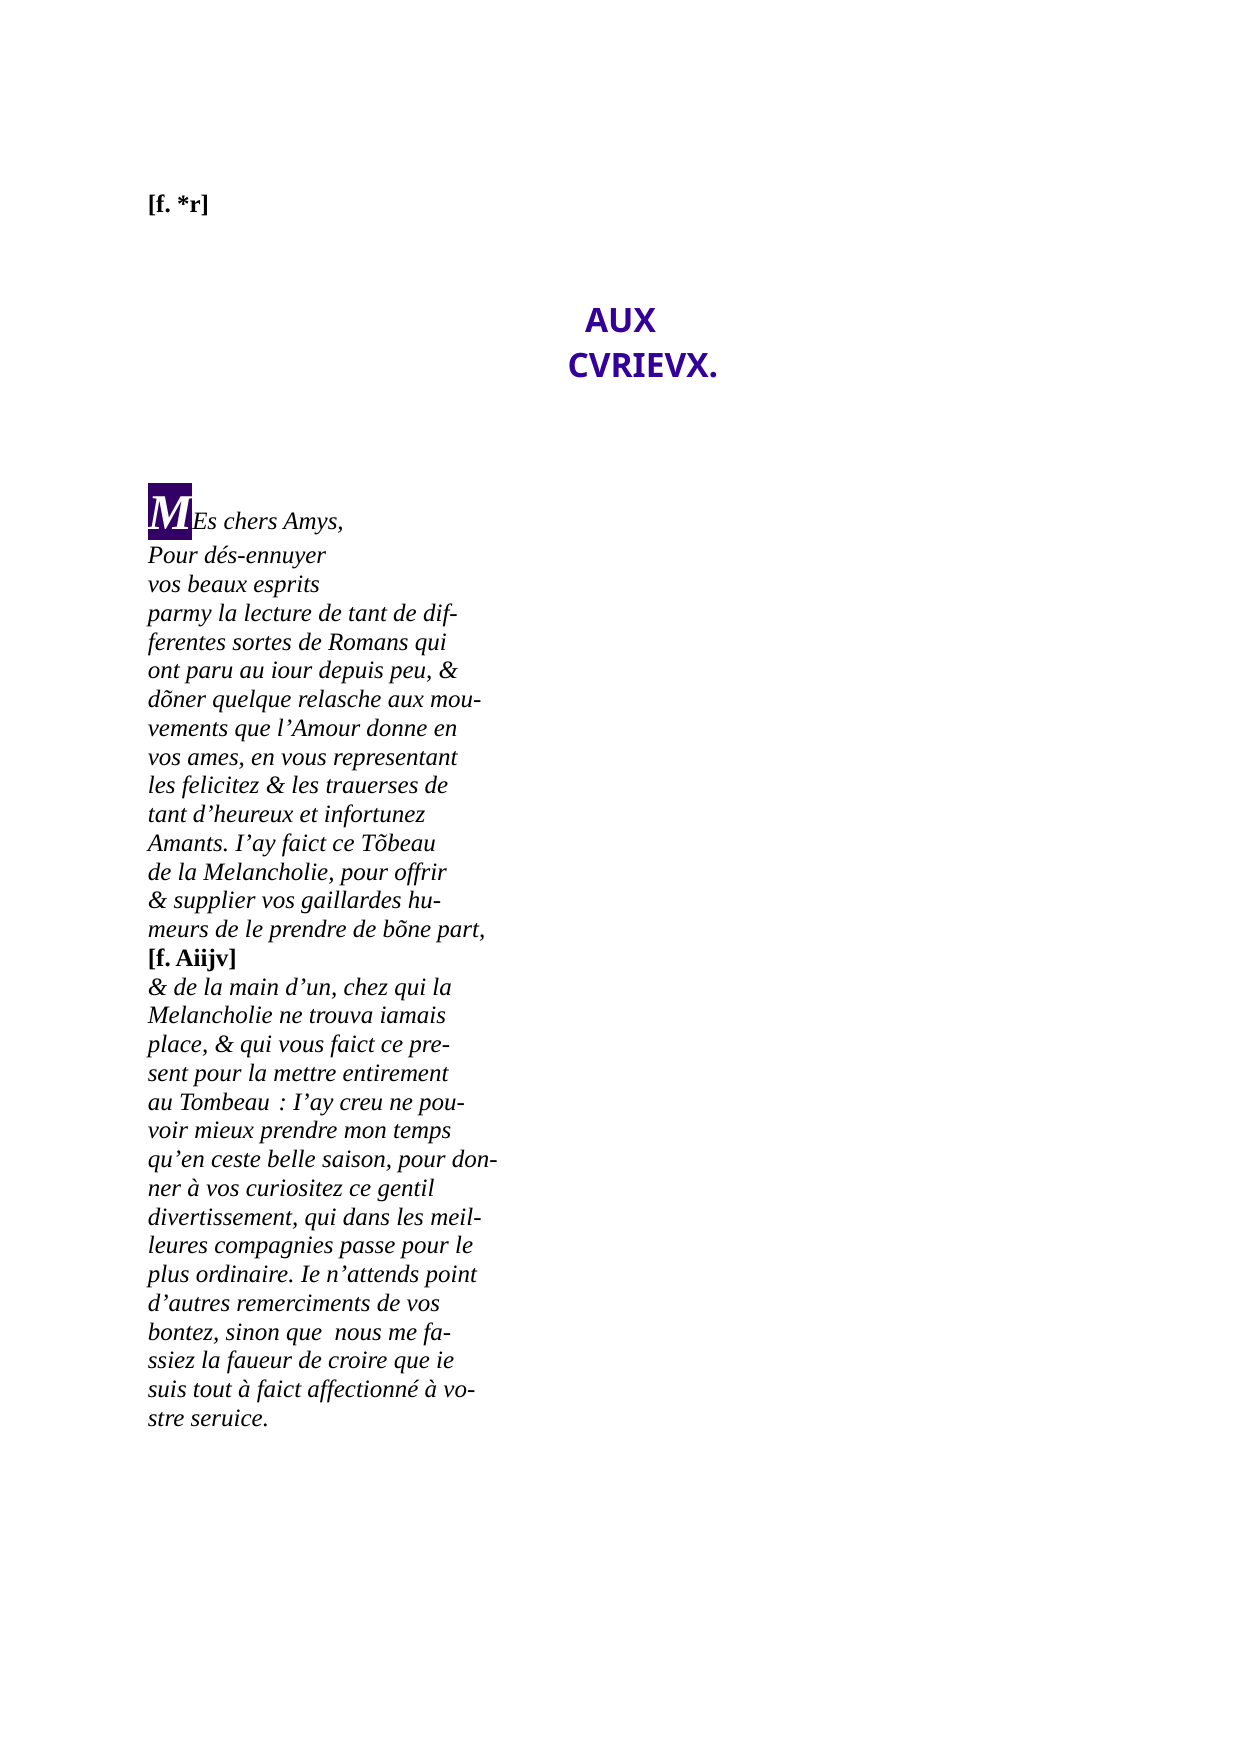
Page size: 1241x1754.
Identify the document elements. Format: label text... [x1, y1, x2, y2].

text MEs chers Amys, Pour dés-ennuyer vos beaux esprits parmy la lecture de tant de dif- ferentes sortes de Romans qui ont paru au iour depuis peu, & dõner quelque relasche aux mou- vements que l’Amour donne en vos ames, en vous representant les felicitez & les trauerses de tant d’heureux et infortunez Amants. I’ay faict ce Tõbeau de la Melancholie, pour offrir & supplier vos gaillardes hu- meurs de le prendre de bõne part, [f. Aiijv] & de la main d’un, chez qui la Melancholie ne trouva iamais place, & qui vous faict ce pre- sent pour la mettre entirement au Tombeau : I’ay creu ne pou- voir mieux prendre mon temps qu’en ceste belle saison, pour don- ner à vos curiositez ce gentil divertissement, qui dans les meil- leures compagnies passe pour le plus ordinaire. Ie n’attends point d’autres remerciments de vos bontez, sinon que nous me fa- ssiez la faueur de croire que ie suis tout à faict affectionné à vo- stre seruice. [148, 483, 1093, 1460]
subtitle AUX CVRIEVX. [148, 296, 1093, 388]
text [f. *r] [148, 189, 1093, 218]
